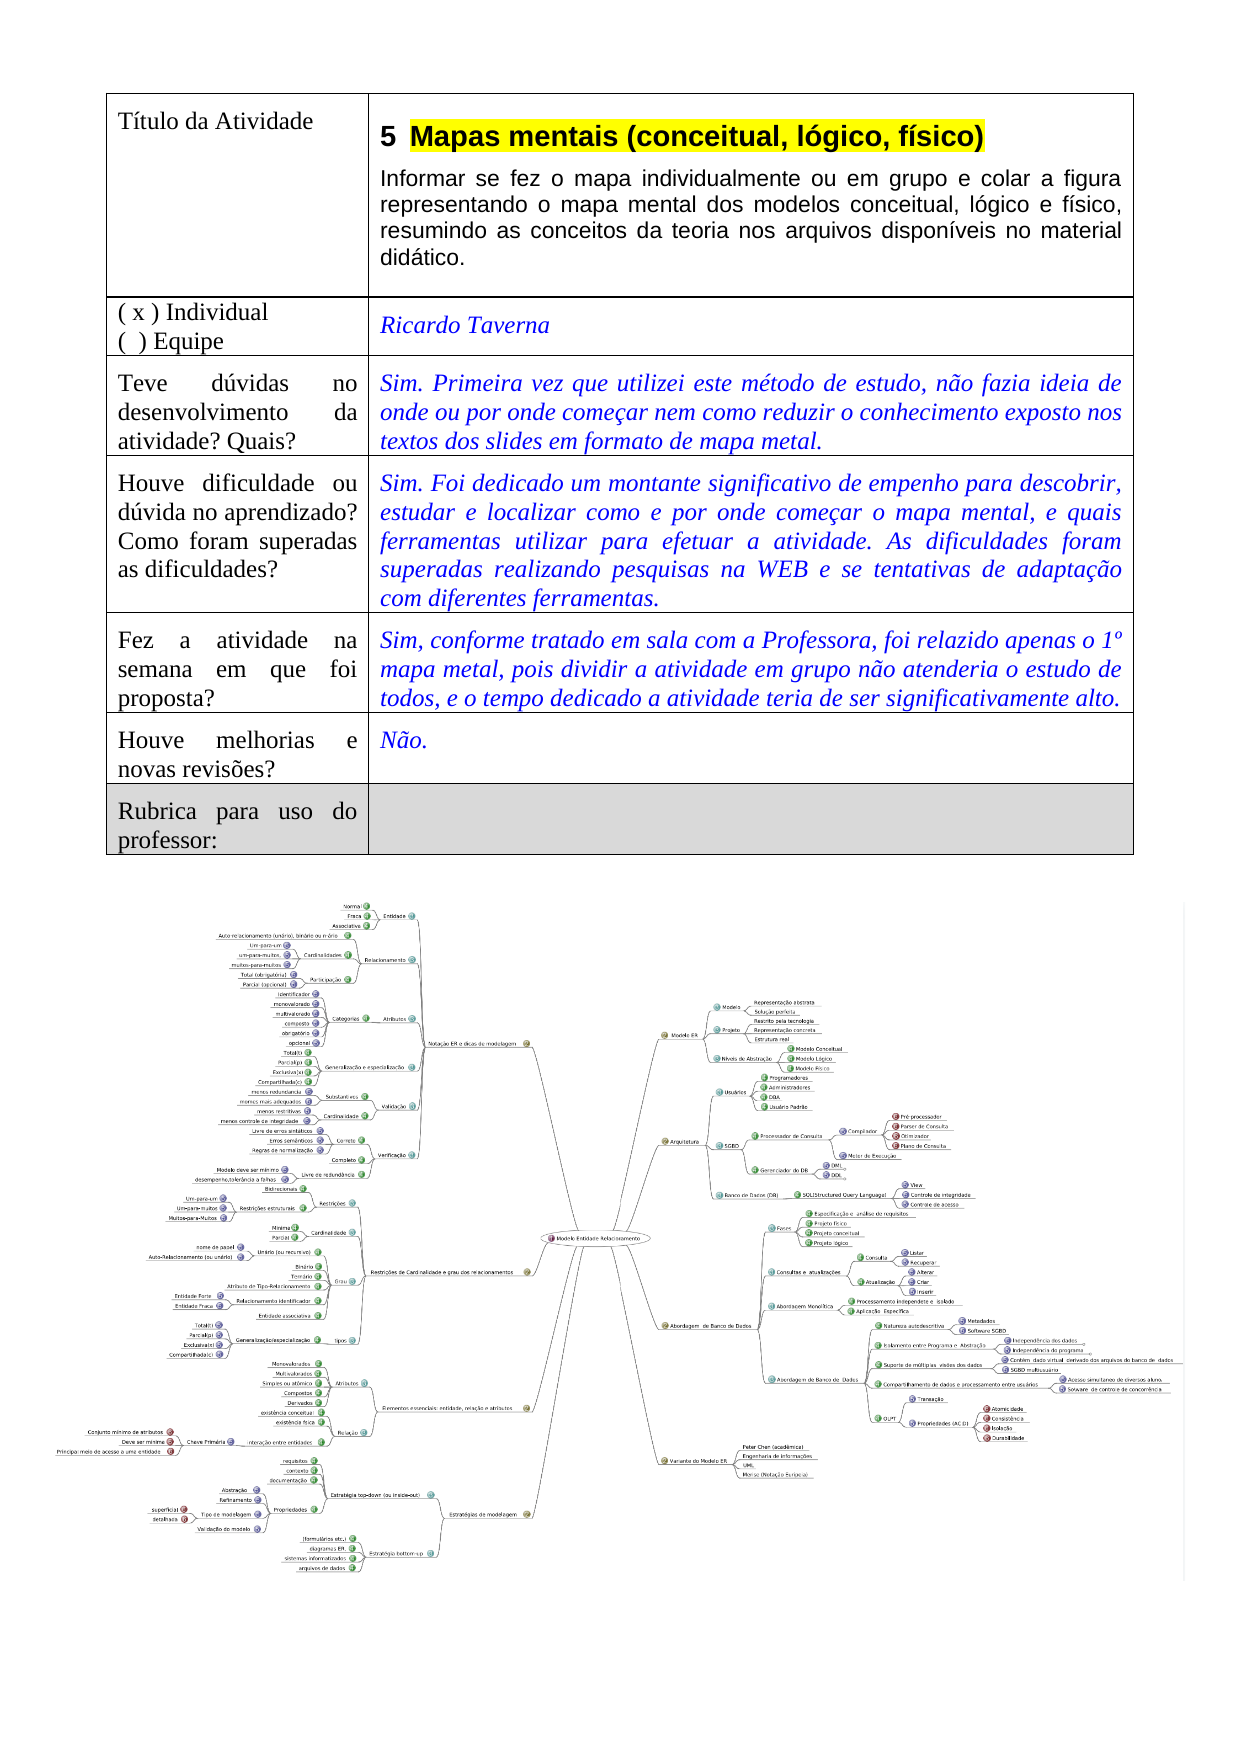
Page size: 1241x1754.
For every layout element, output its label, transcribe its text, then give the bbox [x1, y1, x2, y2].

table_cell Sim, conforme tratado em sala com a Professora, foi relazido apenas o 1º mapa metal, pois dividir a atividade em grupo não atenderia o estudo de todos, e o tempo dedicado a atividade teria de ser significativamente alto. [369, 613, 1133, 712]
table_header Título da Atividade [107, 94, 368, 296]
table_cell Não. [369, 713, 1133, 783]
table_cell Houve dificuldade ou dúvida no aprendizado? Como foram superadas as dificuldades? [107, 456, 368, 612]
table_cell Fez a atividade na semana em que foi proposta? [107, 613, 368, 712]
table_cell Rubrica para uso do professor: [107, 784, 368, 854]
table_header Mapas mentais (conceitual, lógico, físico) Informar se fez o mapa individualmente ou em grupo e colar a figura representando o mapa mental dos modelos conceitual, lógico e físico, resumindo as conceitos da teoria nos arquivos disponíveis no material didático. [369, 94, 1133, 296]
picture [55, 902, 1186, 1581]
table_cell Sim. Primeira vez que utilizei este método de estudo, não fazia ideia de onde ou por onde começar nem como reduzir o conhecimento exposto nos textos dos slides em formato de mapa metal. [369, 356, 1133, 455]
table_cell ( x ) Individual ( ) Equipe [107, 298, 368, 355]
table_cell Sim. Foi dedicado um montante significativo de empenho para descobrir, estudar e localizar como e por onde começar o mapa mental, e quais ferramentas utilizar para efetuar a atividade. As dificuldades foram superadas realizando pesquisas na WEB e se tentativas de adaptação com diferentes ferramentas. [369, 456, 1133, 612]
table_cell Houve melhorias e novas revisões? [107, 713, 368, 783]
table_cell Ricardo Taverna [369, 298, 1133, 355]
table_cell [369, 784, 1133, 854]
table_cell Teve dúvidas no desenvolvimento da atividade? Quais? [107, 356, 368, 455]
